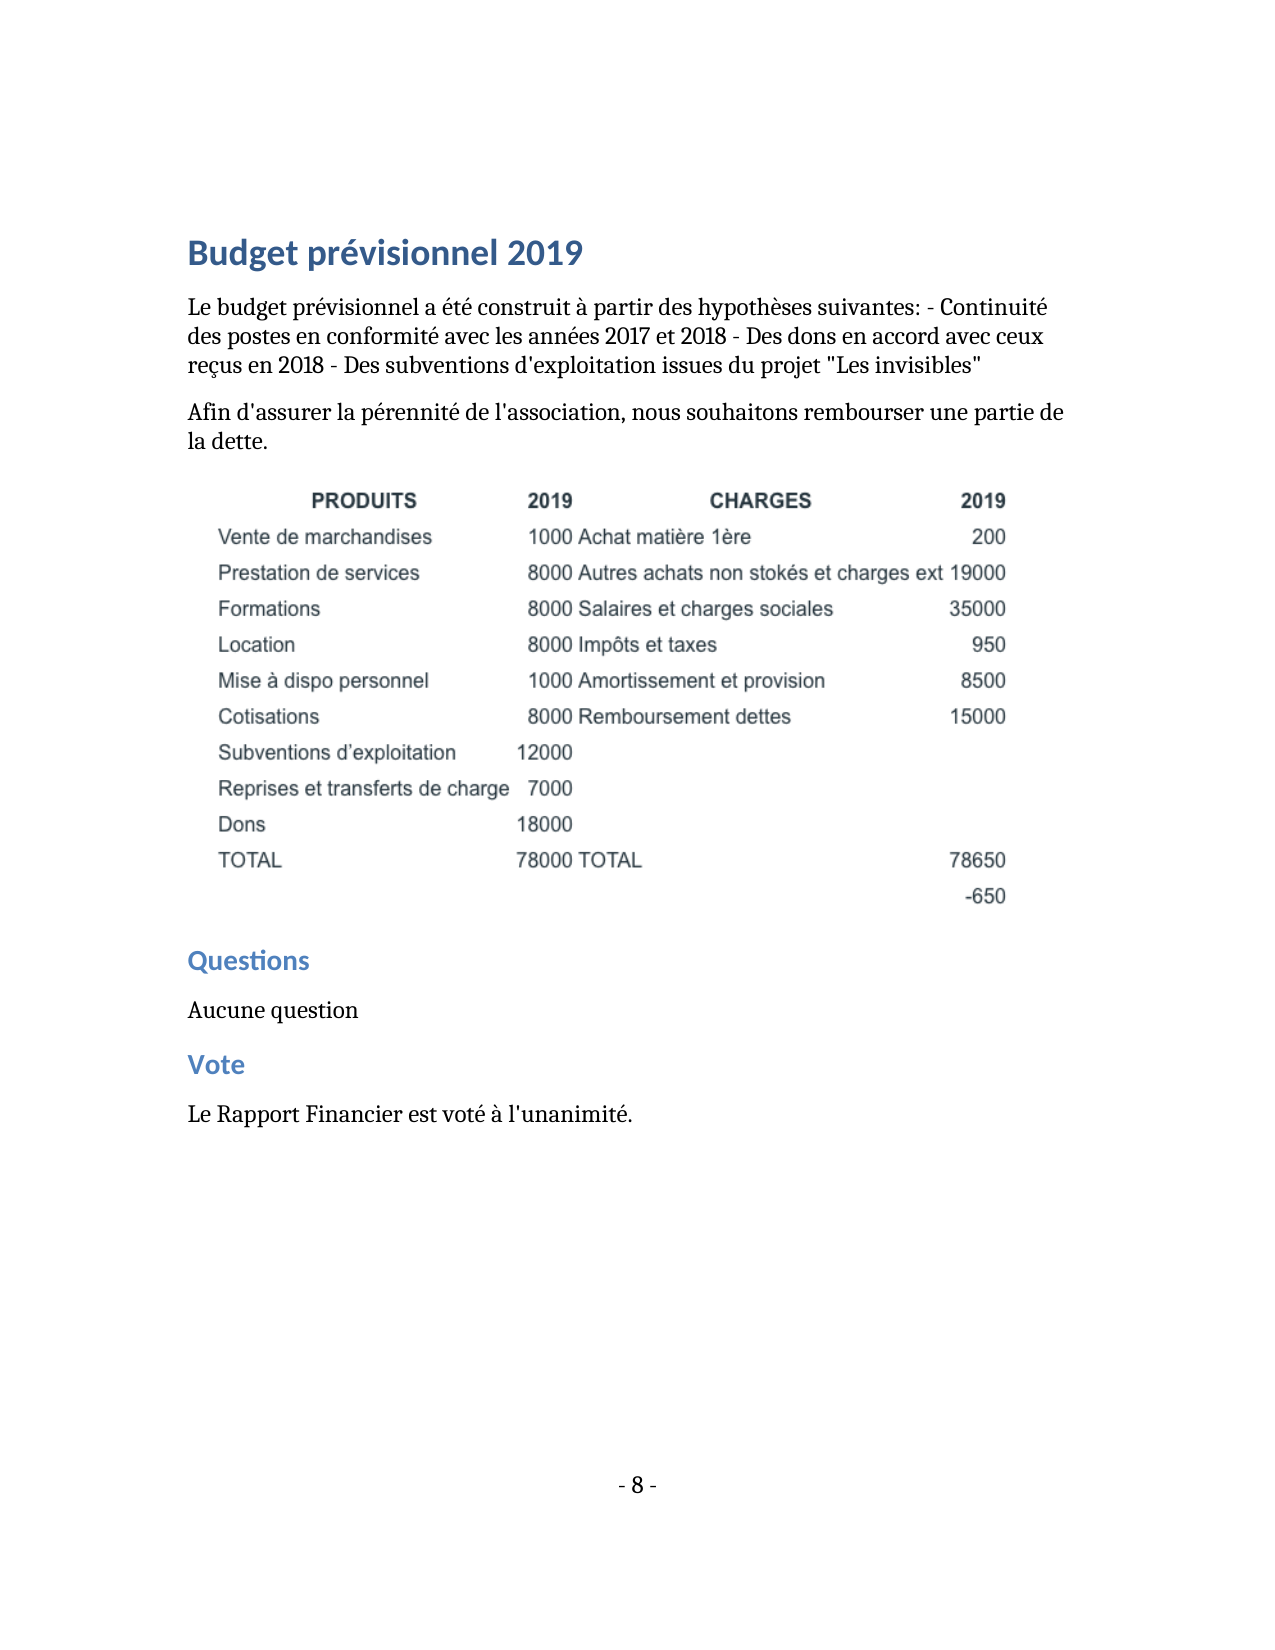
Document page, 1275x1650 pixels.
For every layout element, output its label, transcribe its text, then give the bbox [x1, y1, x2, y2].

text Afin d'assurer la pérennité de l'association, nous souhaitons rembourser une partie de la dette. [187, 398, 1087, 456]
text Aucune question [187, 996, 1087, 1025]
text Le budget prévisionnel a été construit à partir des hypothèses suivantes: - Continuité des postes en conformité avec les années 2017 et 2018 - Des dons en accord avec ceux reçus en 2018 - Des subventions d'exploitation issues du projet "Les invisibles" [187, 293, 1087, 379]
subtitle Questions [187, 477, 1087, 977]
picture [190, 472, 1091, 942]
subtitle Budget prévisionnel 2019 [187, 229, 1087, 274]
subtitle Vote [187, 1046, 1087, 1081]
text Le Rapport Financier est voté à l'unanimité. [187, 1100, 1087, 1129]
